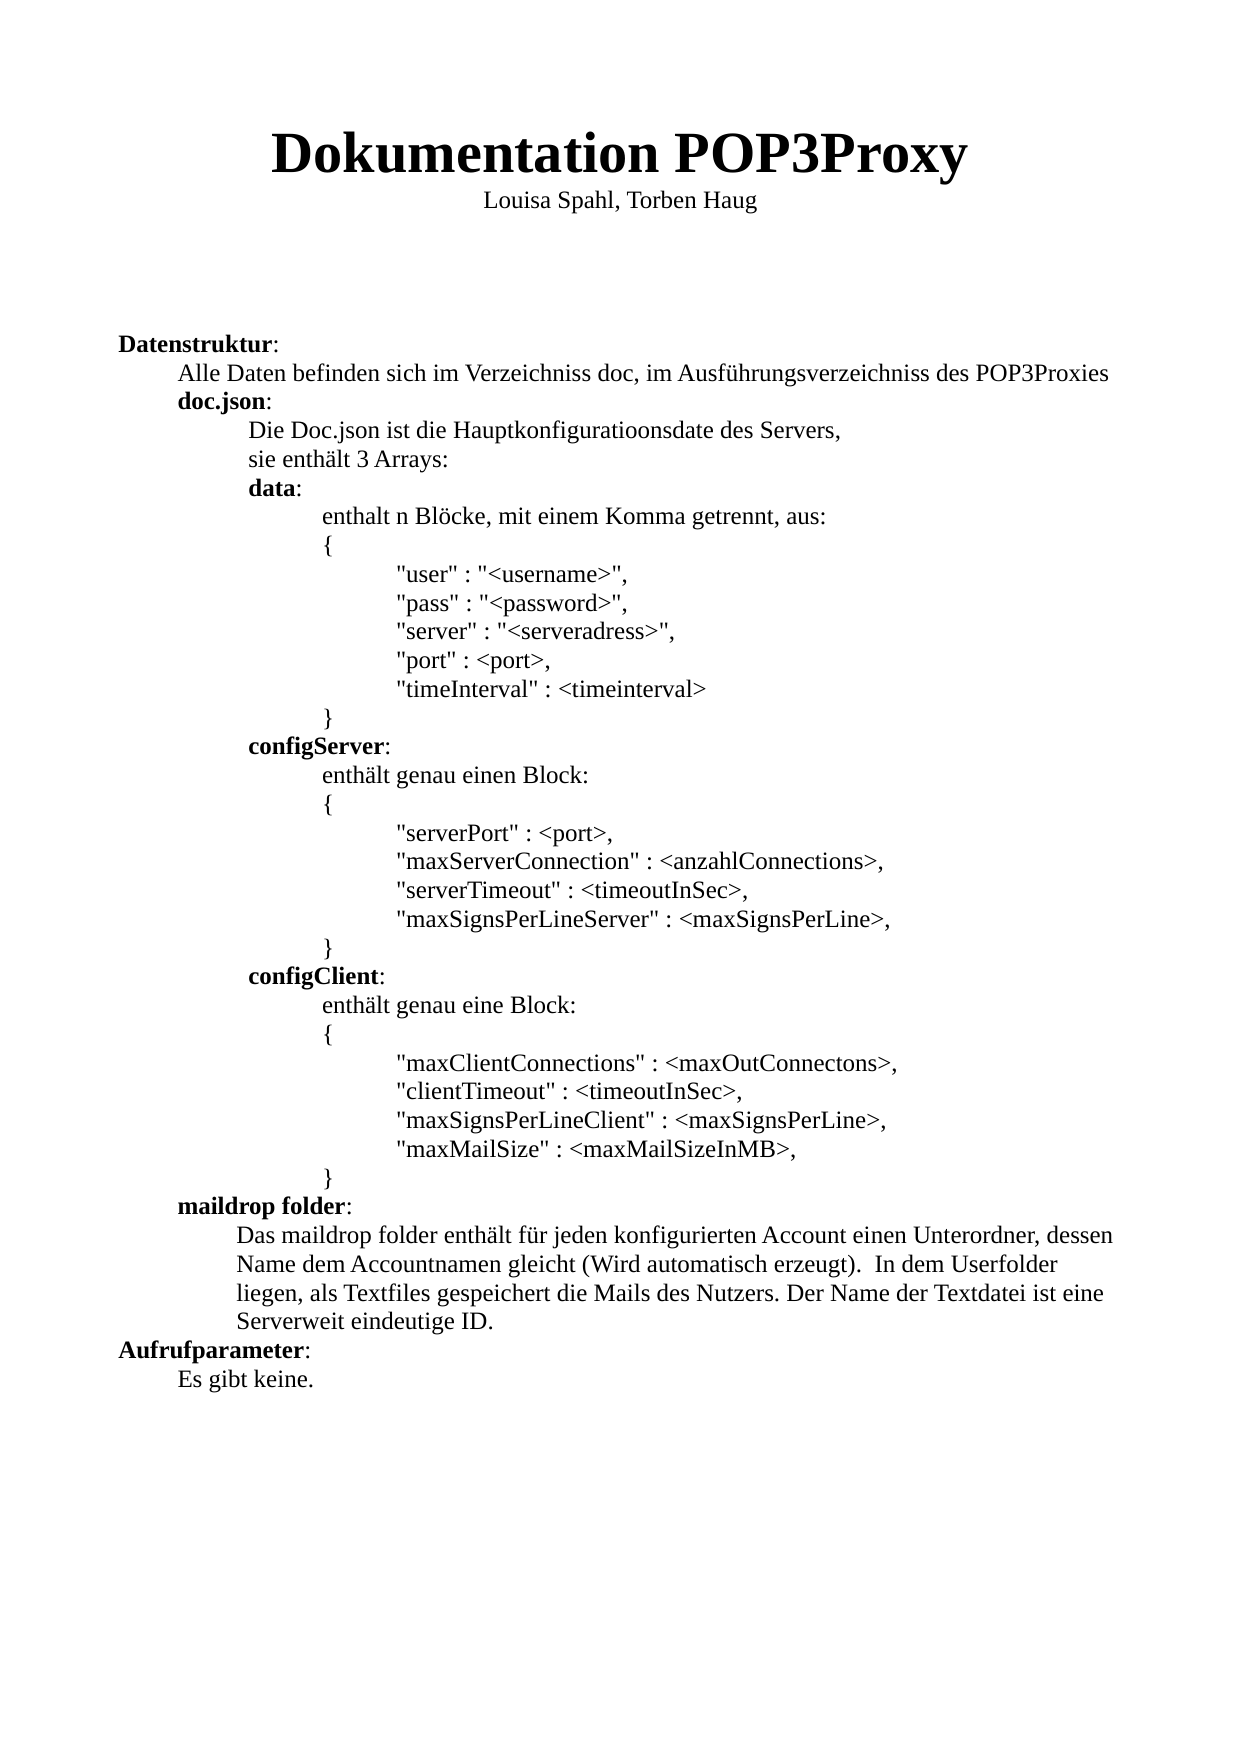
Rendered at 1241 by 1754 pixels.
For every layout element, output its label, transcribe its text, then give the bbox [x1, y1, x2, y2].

text Datenstruktur: [118, 271, 1122, 358]
text "serverTimeout" : <timeoutInSec>, [248, 875, 1122, 904]
text configClient: [248, 961, 1122, 990]
text "timeInterval" : <timeinterval> [248, 674, 1122, 703]
text } [248, 933, 1122, 961]
text enthalt n Blöcke, mit einem Komma getrennt, aus: [248, 501, 1122, 530]
text sie enthält 3 Arrays: [248, 444, 1122, 473]
text "clientTimeout" : <timeoutInSec>, [248, 1076, 1122, 1105]
text "maxClientConnections" : <maxOutConnectons>, [248, 1048, 1122, 1076]
text data: [248, 473, 1122, 501]
text "port" : <port>, [248, 645, 1122, 674]
text Das maildrop folder enthält für jeden konfigurierten Account einen Unterordner, dessen Name dem Accountnamen gleicht (Wird automatisch erzeugt). In dem Userfolder liegen, als Textfiles gespeichert die Mails des Nutzers. Der Name der Textdatei ist eine Serverweit eindeutige ID. [236, 1220, 1122, 1335]
text { [248, 789, 1122, 818]
text "maxSignsPerLineServer" : <maxSignsPerLine>, [248, 904, 1122, 933]
text "maxMailSize" : <maxMailSizeInMB>, [248, 1134, 1122, 1163]
text Alle Daten befinden sich im Verzeichniss doc, im Ausführungsverzeichniss des POP3Proxies [177, 358, 1122, 386]
text "pass" : "<password>", [248, 588, 1122, 616]
text Louisa Spahl, Torben Haug [118, 185, 1122, 214]
text enthält genau einen Block: [248, 760, 1122, 789]
text { [248, 1019, 1122, 1048]
text } [248, 703, 1122, 731]
text "maxSignsPerLineClient" : <maxSignsPerLine>, [248, 1105, 1122, 1134]
text "server" : "<serveradress>", [248, 616, 1122, 645]
text { [248, 530, 1122, 559]
text enthält genau eine Block: [248, 990, 1122, 1019]
text } [248, 1163, 1122, 1191]
text Dokumentation POP3Proxy [118, 118, 1122, 185]
text configServer: [248, 731, 1122, 760]
text "serverPort" : <port>, [248, 818, 1122, 846]
text maildrop folder: [177, 1191, 1122, 1220]
text "user" : "<username>", [248, 559, 1122, 588]
text Es gibt keine. [177, 1364, 1122, 1393]
text doc.json: [177, 386, 1122, 415]
text Aufrufparameter: [118, 1335, 1122, 1364]
text "maxServerConnection" : <anzahlConnections>, [248, 846, 1122, 875]
text Die Doc.json ist die Hauptkonfiguratioonsdate des Servers, [248, 415, 1122, 444]
